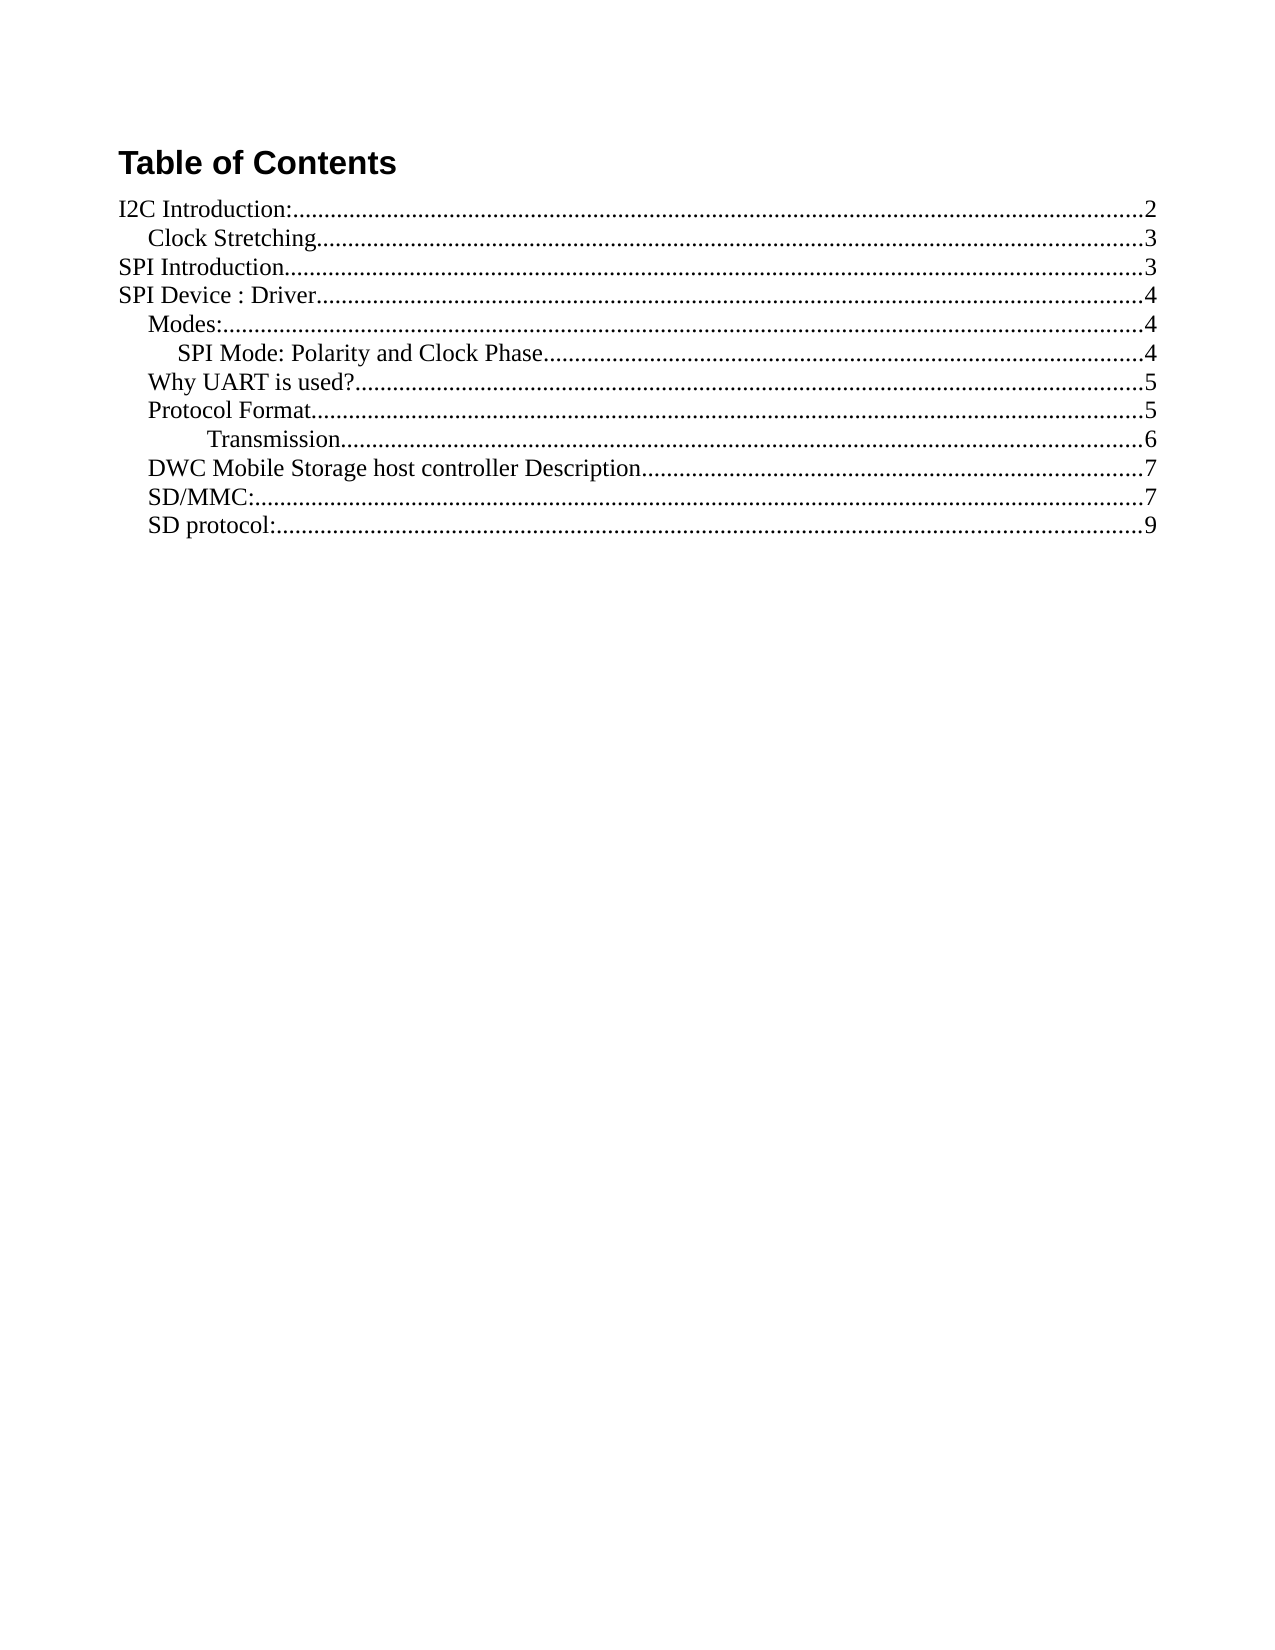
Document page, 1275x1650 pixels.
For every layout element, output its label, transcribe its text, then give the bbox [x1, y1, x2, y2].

text Transmission 6 [207, 424, 1157, 453]
text SD/MMC: 7 [148, 482, 1157, 510]
text I2C Introduction: 2 [118, 194, 1157, 223]
text Clock Stretching 3 [148, 223, 1157, 252]
subtitle Table of Contents [118, 143, 1157, 182]
text DWC Mobile Storage host controller Description 7 [148, 453, 1157, 482]
text SD protocol: 9 [148, 510, 1157, 539]
text Modes: 4 [148, 309, 1157, 338]
text SPI Introduction 3 [118, 252, 1157, 280]
text Protocol Format 5 [148, 395, 1157, 424]
text SPI Mode: Polarity and Clock Phase 4 [177, 338, 1157, 367]
text SPI Device : Driver 4 [118, 280, 1157, 309]
text Why UART is used? 5 [148, 367, 1157, 395]
